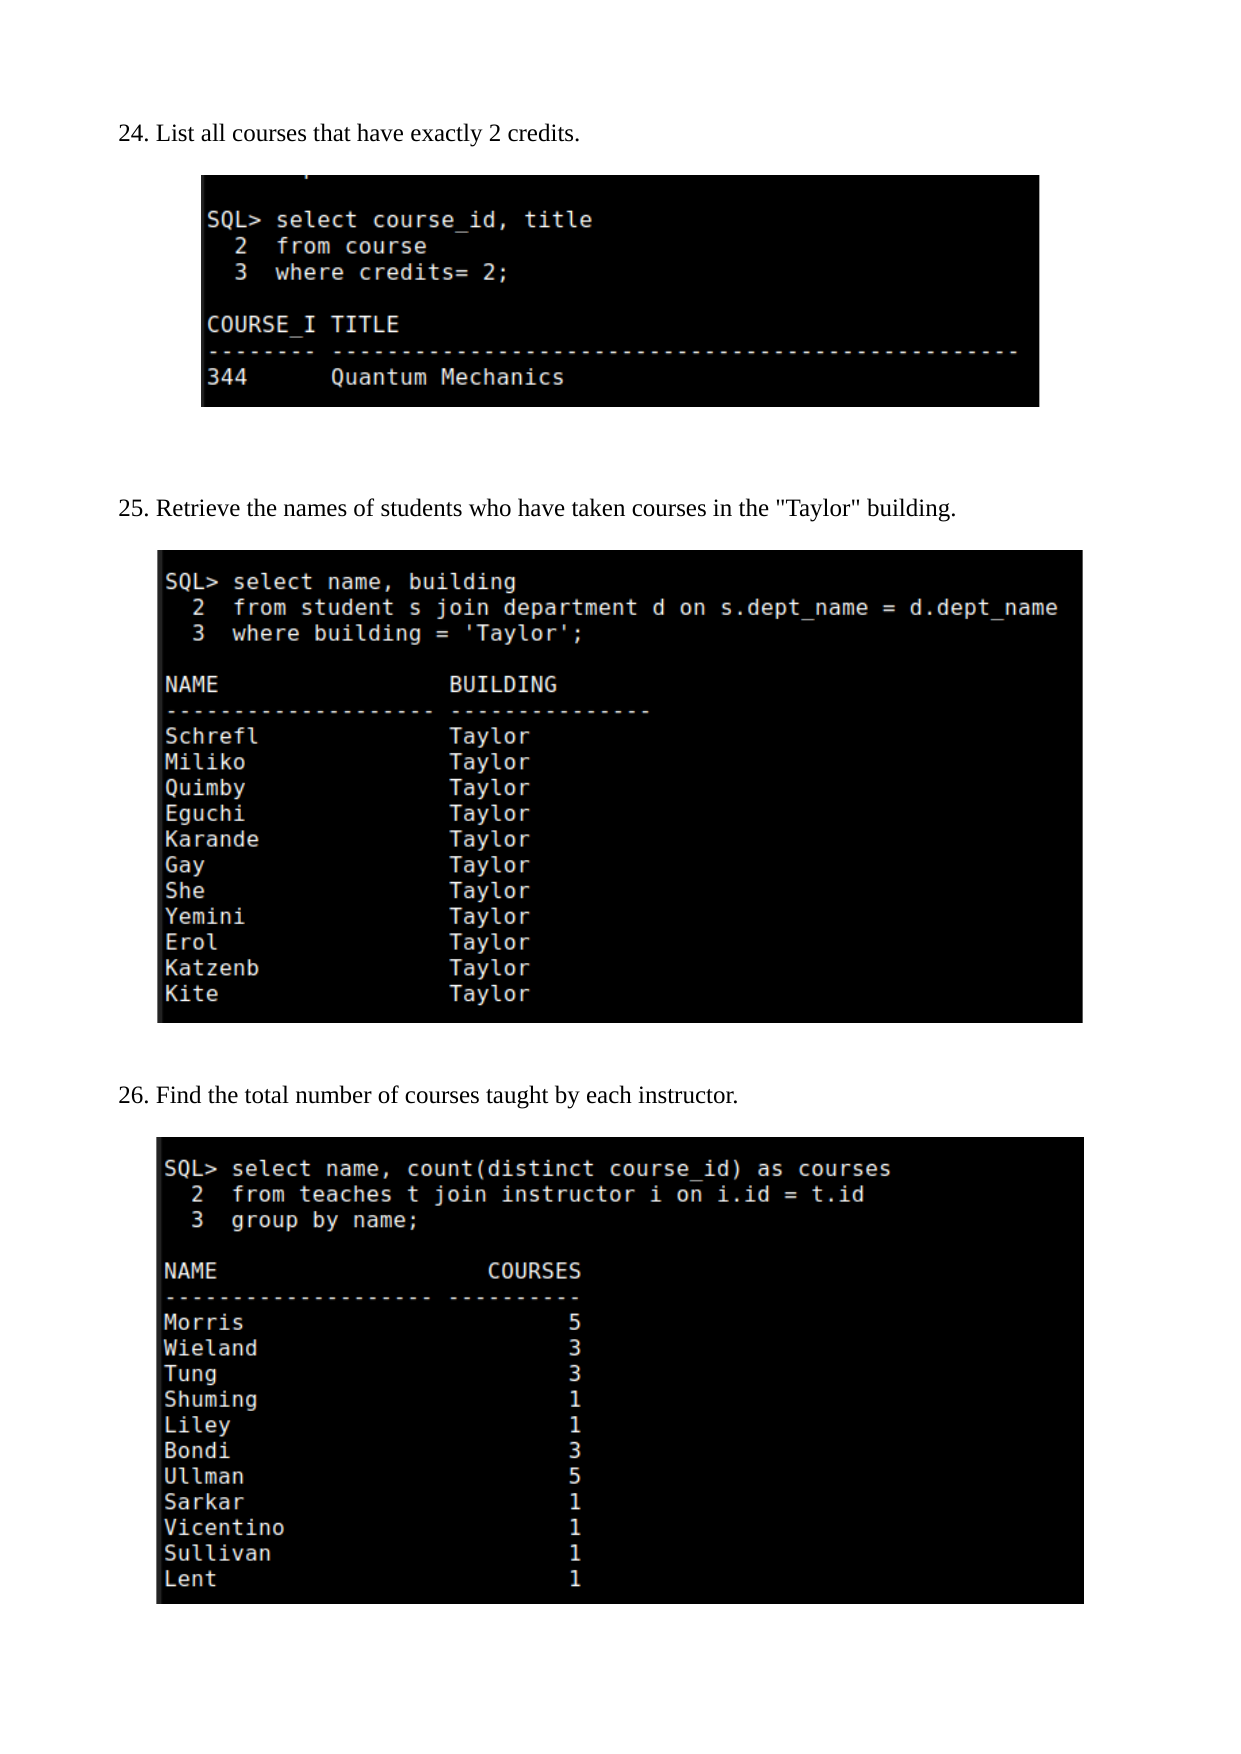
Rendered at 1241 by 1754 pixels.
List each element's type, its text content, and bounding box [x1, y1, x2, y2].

text 24. List all courses that have exactly 2 credits. [118, 118, 1122, 147]
picture [201, 175, 1040, 407]
text 26. Find the total number of courses taught by each instructor. [118, 1080, 1122, 1109]
picture [156, 1137, 1084, 1604]
text 25. Retrieve the names of students who have taken courses in the "Taylor" building. [118, 493, 1122, 522]
picture [157, 550, 1083, 1023]
